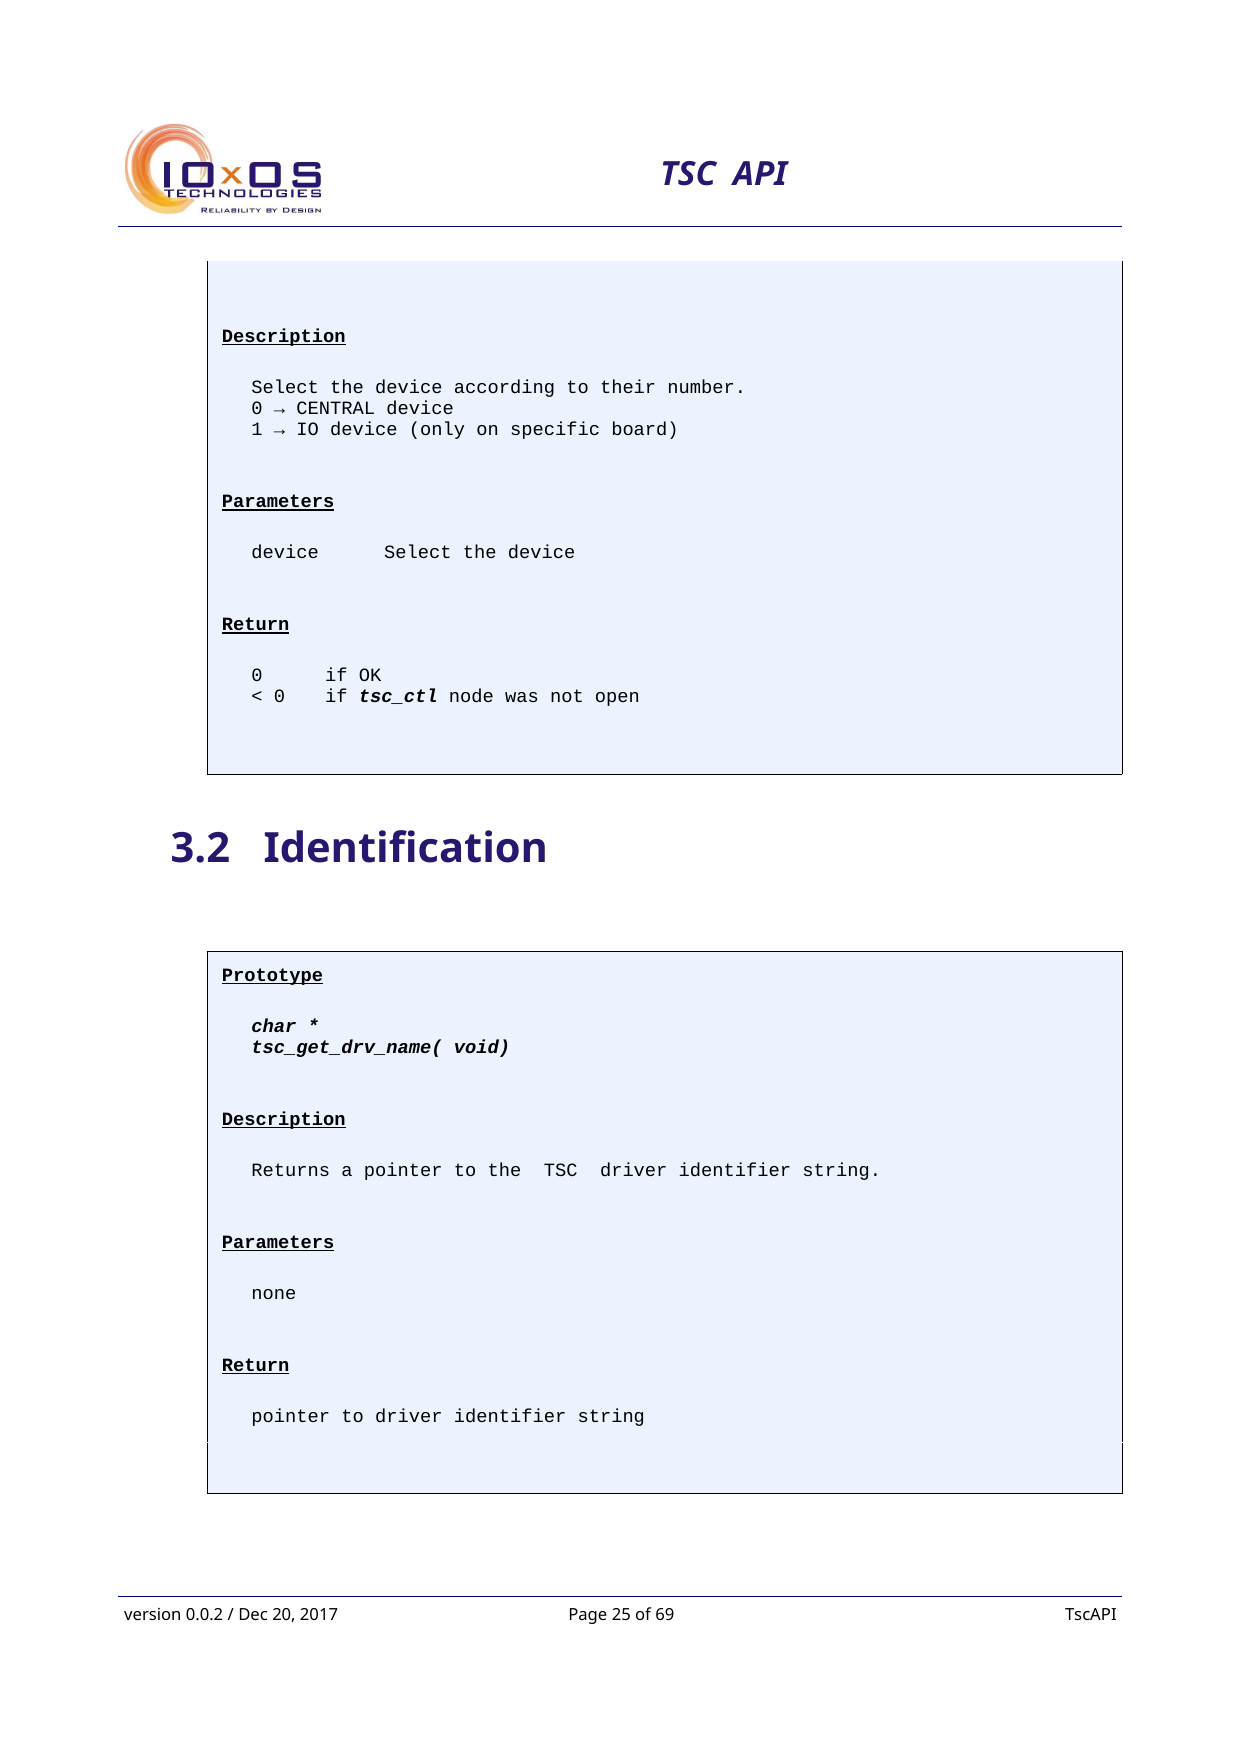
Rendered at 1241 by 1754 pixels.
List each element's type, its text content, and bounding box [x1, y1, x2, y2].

subtitle Return [208, 1341, 1122, 1392]
subtitle Return [208, 600, 1122, 651]
text 1 → IO device (only on specific board) [208, 420, 1122, 441]
text Select the device according to their number. [208, 363, 1122, 399]
text none [208, 1269, 1122, 1305]
text pointer to driver identifier string [208, 1392, 1122, 1442]
subtitle Identification [159, 818, 1122, 875]
subtitle Parameters [208, 1218, 1122, 1269]
subtitle Parameters [208, 477, 1122, 528]
text < 0 if tsc_ctl node was not open [208, 687, 1122, 723]
text char * [208, 1002, 1122, 1038]
subtitle Description [208, 312, 1122, 363]
text Returns a pointer to the TSC driver identifier string. [208, 1146, 1122, 1182]
text Prototype [208, 952, 1122, 1002]
text tsc_get_drv_name( void) [208, 1038, 1122, 1059]
text device Select the device [208, 528, 1122, 564]
text 0 if OK [208, 651, 1122, 687]
subtitle Description [208, 1095, 1122, 1146]
picture [123, 123, 323, 217]
text 0 → CENTRAL device [208, 399, 1122, 420]
